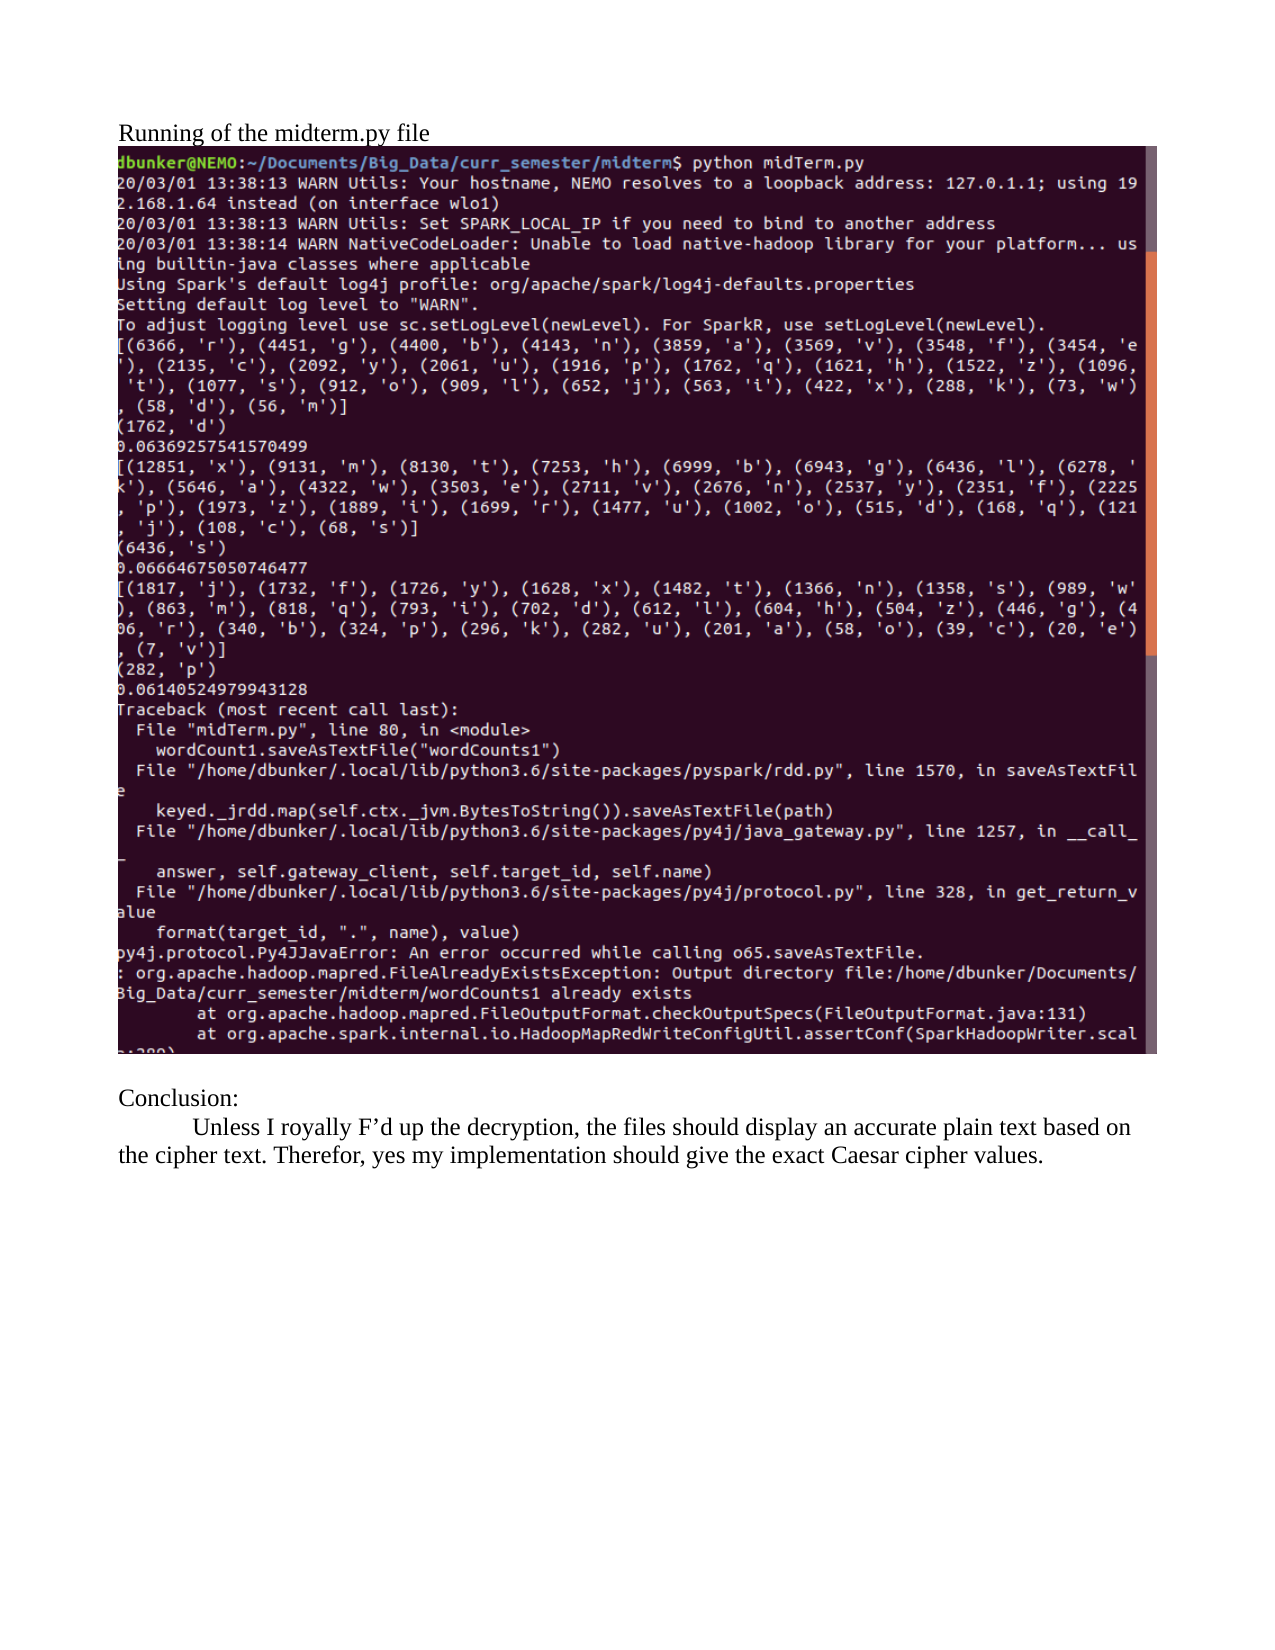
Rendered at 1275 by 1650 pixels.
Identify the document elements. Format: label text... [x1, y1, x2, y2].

text Unless I royally F’d up the decryption, the files should display an accurate plain text based on the cipher text. Therefor, yes my implementation should give the exact Caesar cipher values. [118, 1112, 1157, 1169]
text Running of the midterm.py file [118, 118, 1157, 146]
text Conclusion: [118, 1083, 1157, 1112]
picture [118, 146, 1157, 1054]
